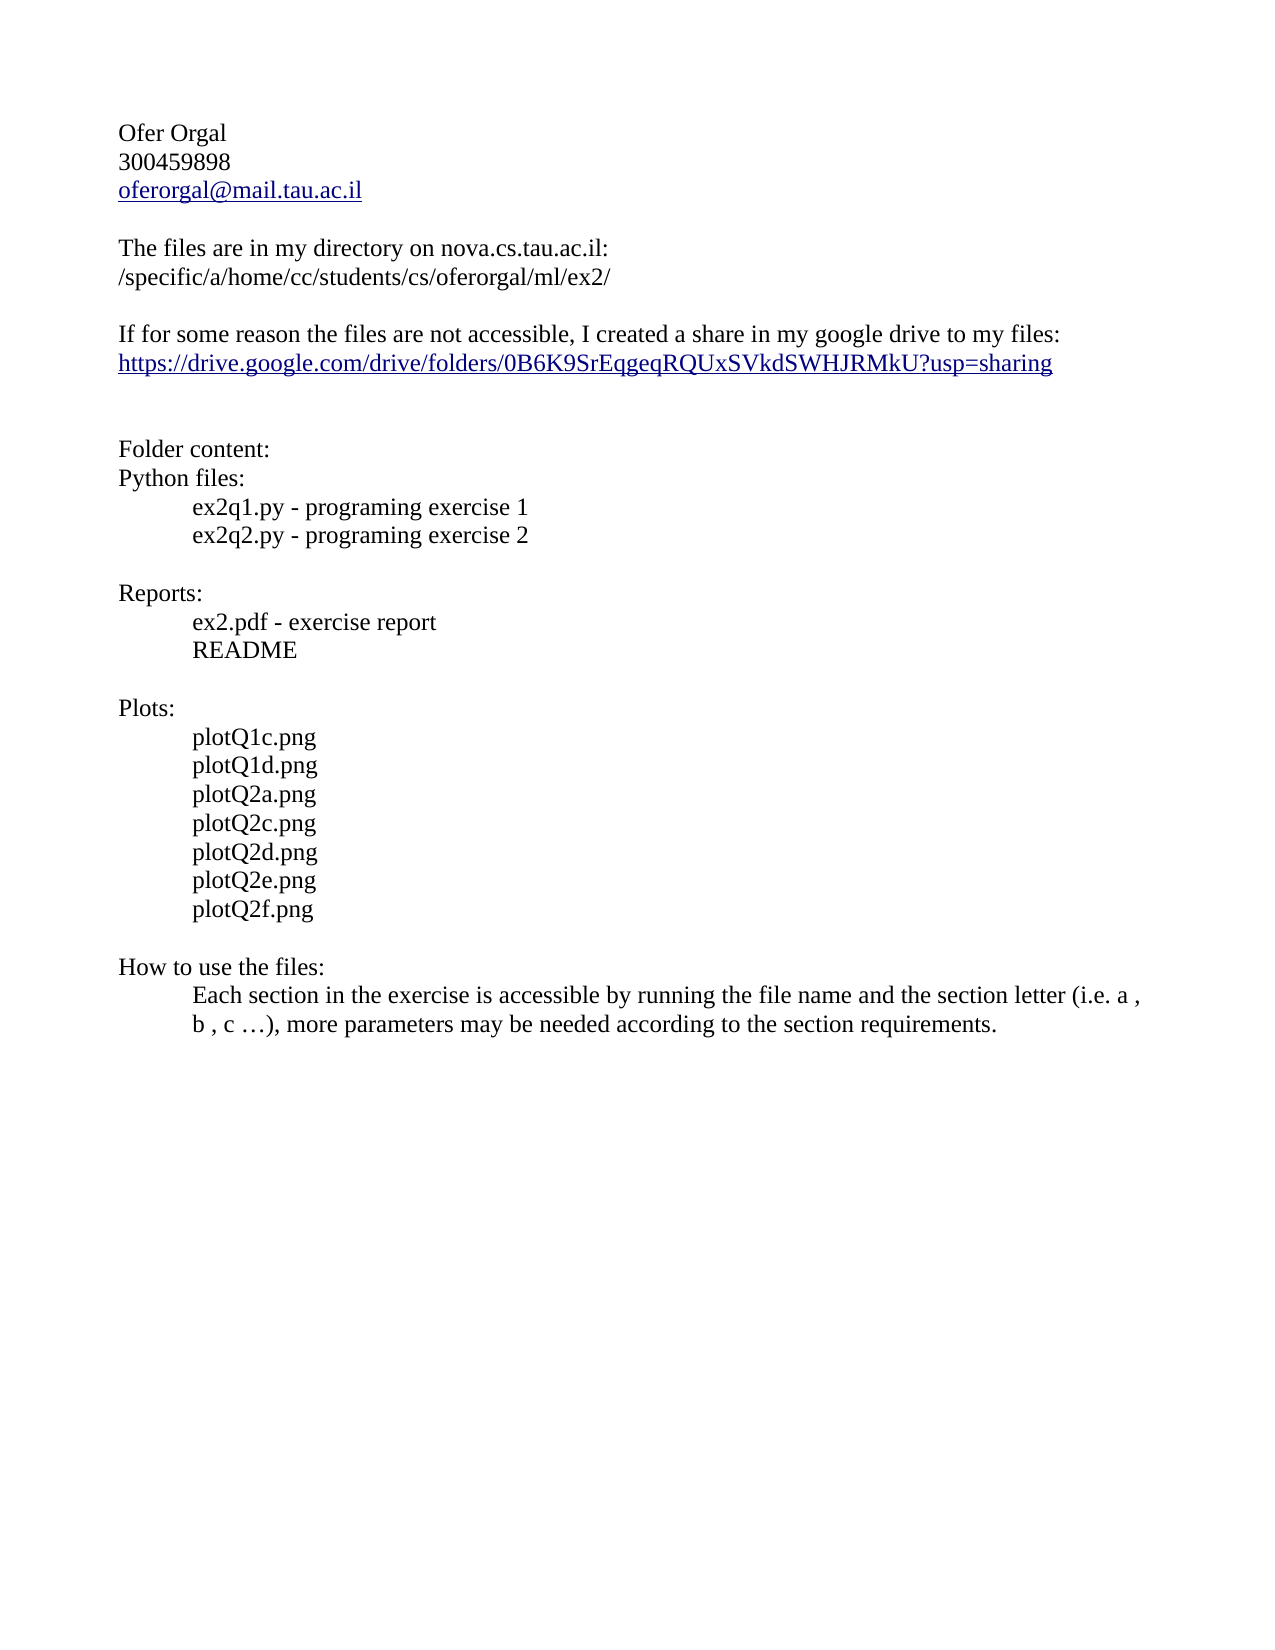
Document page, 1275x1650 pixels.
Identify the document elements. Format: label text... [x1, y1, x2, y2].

text plotQ2e.png [118, 866, 1157, 894]
text ex2q1.py - programing exercise 1 [118, 492, 1157, 521]
text plotQ1c.png [118, 722, 1157, 751]
text plotQ2c.png [118, 808, 1157, 837]
text https://drive.google.com/drive/folders/0B6K9SrEqgeqRQUxSVkdSWHJRMkU?usp=sharing [118, 348, 1157, 377]
text How to use the files: [118, 952, 1157, 981]
text Ofer Orgal [118, 118, 1157, 147]
text README [118, 636, 1157, 664]
text 300459898 [118, 147, 1157, 176]
text plotQ1d.png [118, 751, 1157, 779]
text ex2q2.py - programing exercise 2 [118, 521, 1157, 549]
text The files are in my directory on nova.cs.tau.ac.il: [118, 233, 1157, 262]
text Python files: [118, 463, 1157, 492]
text oferorgal@mail.tau.ac.il [118, 176, 1157, 204]
text If for some reason the files are not accessible, I created a share in my google drive to my files: [118, 319, 1157, 348]
text ex2.pdf - exercise report [118, 607, 1157, 636]
text plotQ2a.png [118, 779, 1157, 808]
text Plots: [118, 693, 1157, 722]
text plotQ2f.png [118, 894, 1157, 923]
text Folder content: [118, 434, 1157, 463]
text Each section in the exercise is accessible by running the file name and the section letter (i.e. a , b , c …), more parameters may be needed according to the section requirements. [118, 981, 1157, 1038]
text /specific/a/home/cc/students/cs/oferorgal/ml/ex2/ [118, 262, 1157, 291]
text plotQ2d.png [118, 837, 1157, 866]
text Reports: [118, 578, 1157, 607]
